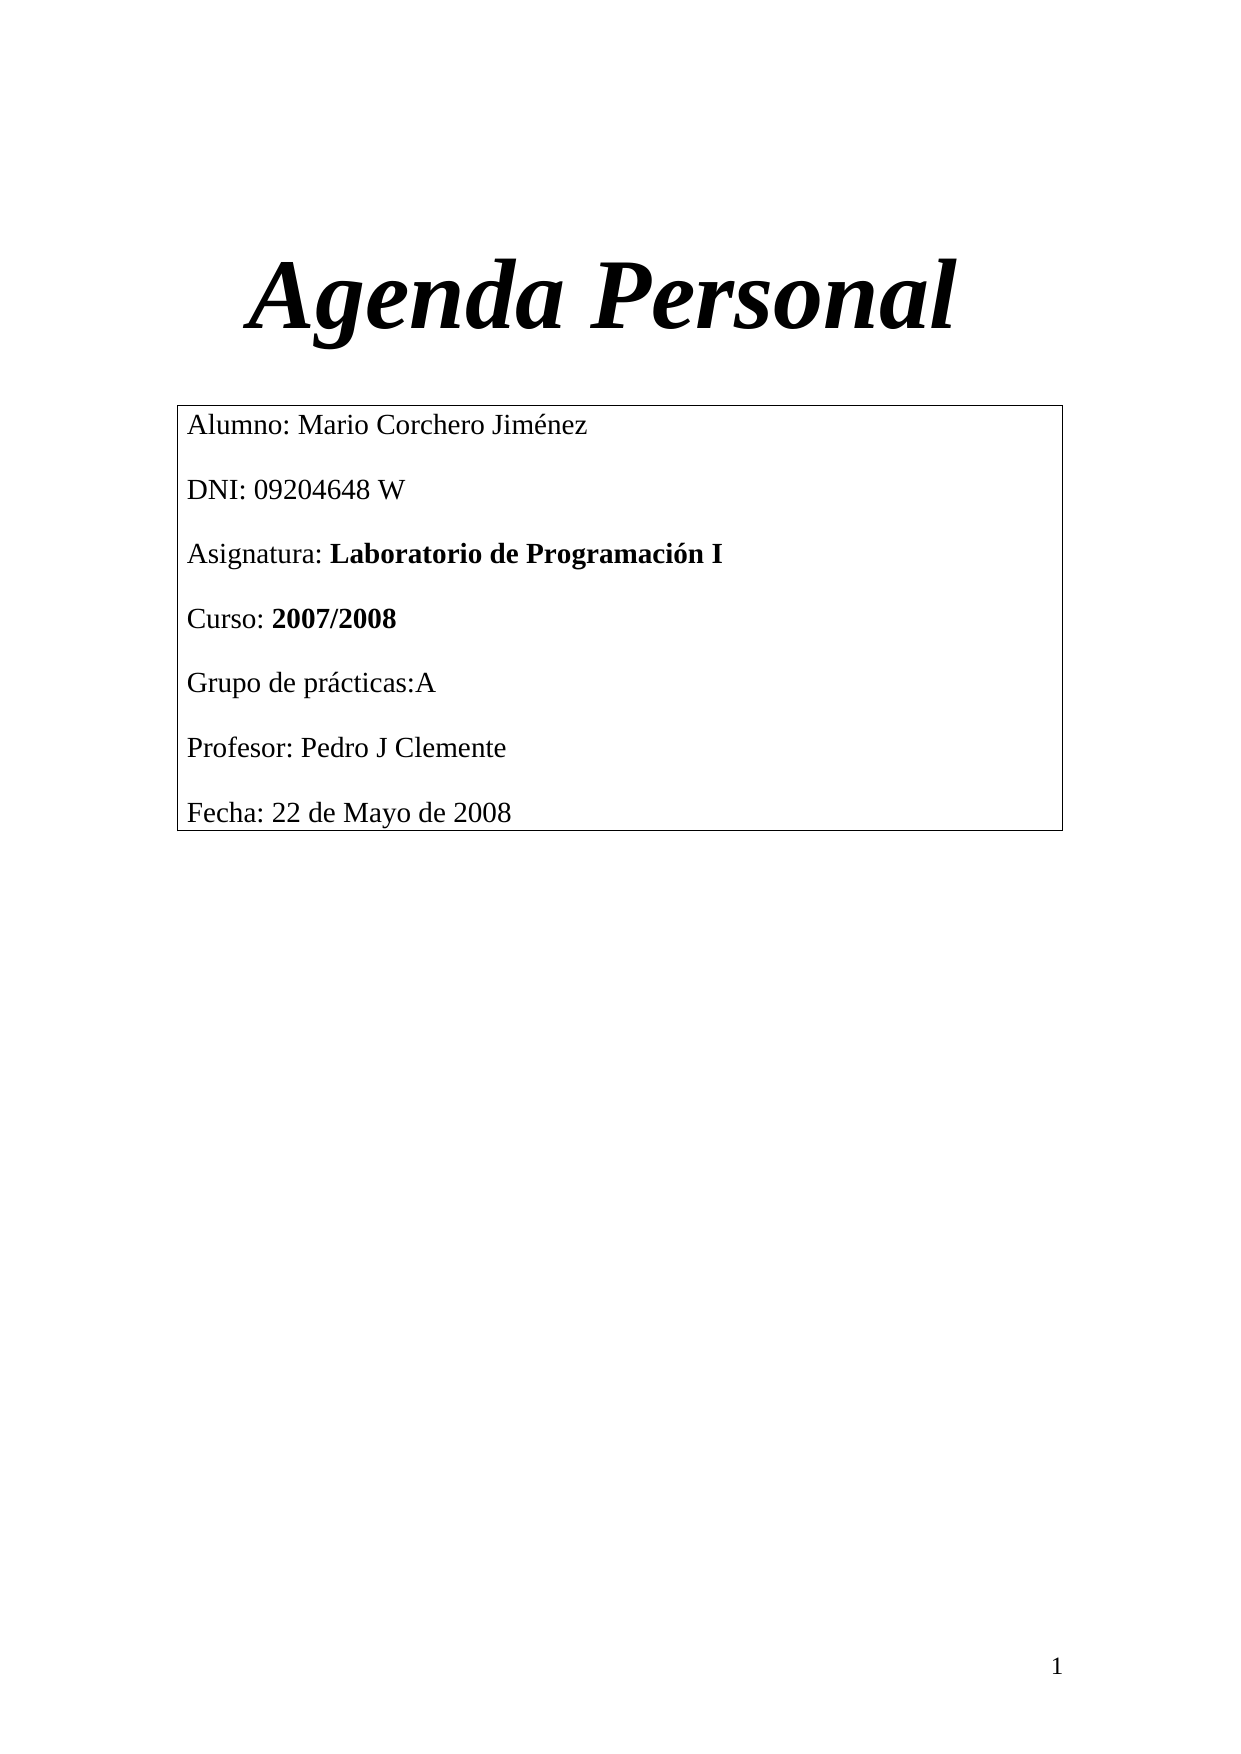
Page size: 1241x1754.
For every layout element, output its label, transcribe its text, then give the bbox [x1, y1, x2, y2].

text Curso: 2007/2008 [178, 599, 1062, 634]
text Profesor: Pedro J Clemente [178, 728, 1062, 764]
text Alumno: Mario Corchero Jiménez [178, 406, 1062, 441]
text Grupo de prácticas:A [178, 664, 1062, 699]
text DNI: 09204648 W [178, 470, 1062, 505]
text Agenda Personal [177, 239, 1063, 350]
text Asignatura: Laboratorio de Programación I [178, 534, 1062, 570]
text Fecha: 22 de Mayo de 2008 [178, 793, 1062, 830]
